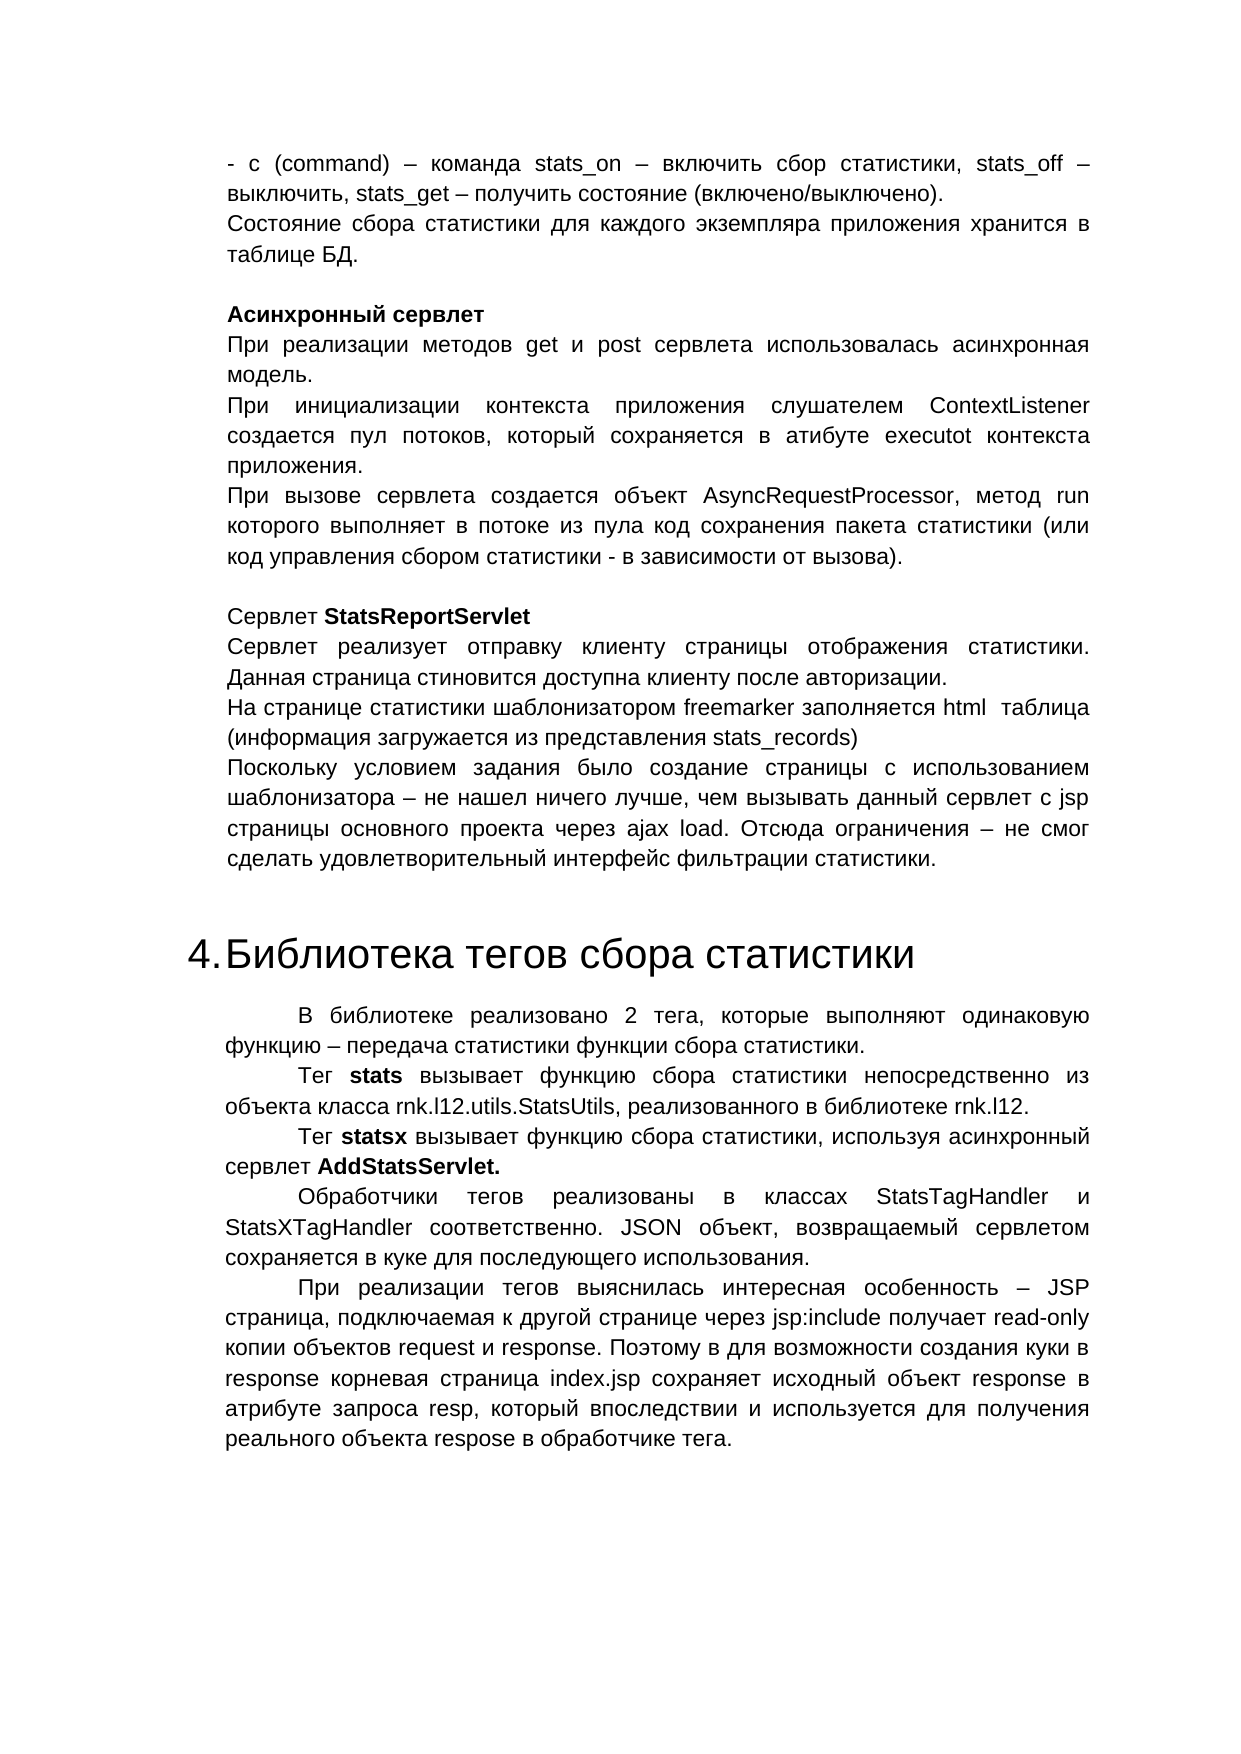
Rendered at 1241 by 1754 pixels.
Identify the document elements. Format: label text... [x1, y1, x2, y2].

text Тег stats вызывает функцию сбора статистики непосредственно из объекта класса rnk.l12.utils.StatsUtils, реализованного в библиотеке rnk.l12. [225, 1062, 1090, 1119]
text Сервлет StatsReportServlet [227, 603, 1090, 629]
text В библиотеке реализовано 2 тега, которые выполняют одинаковую функцию – передача статистики функции сбора статистики. [225, 1002, 1090, 1059]
text Асинхронный сервлет [227, 301, 1090, 327]
text Обработчики тегов реализованы в классах StatsTagHandler и StatsXTagHandler соответственно. JSON объект, возвращаемый сервлетом сохраняется в куке для последующего использования. [225, 1183, 1090, 1270]
text На странице статистики шаблонизатором freemarker заполняется html таблица (информация загружается из представления stats_records) [227, 694, 1090, 750]
text При инициализации контекста приложения слушателем ContextListener создается пул потоков, который сохраняется в атибуте executot контекста приложения. [227, 392, 1090, 478]
text При реализации методов get и post сервлета использовалась асинхронная модель. [227, 331, 1090, 388]
text Тег statsx вызывает функцию сбора статистики, используя асинхронный сервлет AddStatsServlet. [225, 1123, 1090, 1179]
text Поскольку условием задания было создание страницы с использованием шаблонизатора – не нашел ничего лучше, чем вызывать данный сервлет с jsp страницы основного проекта через ajax load. Отсюда ограничения – не смог сделать удовлетворительный интерфейс фильтрации статистики. [227, 754, 1090, 871]
text При вызове сервлета создается объект AsyncRequestProcessor, метод run которого выполняет в потоке из пула код сохранения пакета статистики (или код управления сбором статистики - в зависимости от вызова). [227, 482, 1090, 569]
text - c (command) – команда stats_on – включить сбор статистики, stats_off – выключить, stats_get – получить состояние (включено/выключено). [227, 150, 1090, 207]
text При реализации тегов выяснилась интересная особенность – JSP страница, подключаемая к другой странице через jsp:include получает read-only копии объектов request и response. Поэтому в для возможности создания куки в response корневая страница index.jsp сохраняет исходный объект response в атрибуте запроса resp, который впоследствии и используется для получения реального объекта respose в обработчике тега. [225, 1274, 1090, 1451]
subtitle Библиотека тегов сбора статистики [175, 917, 1103, 989]
text Состояние сбора статистики для каждого экземпляра приложения хранится в таблице БД. [227, 210, 1090, 267]
text Сервлет реализует отправку клиенту страницы отображения статистики. Данная страница стиновится доступна клиенту после авторизации. [227, 633, 1090, 690]
